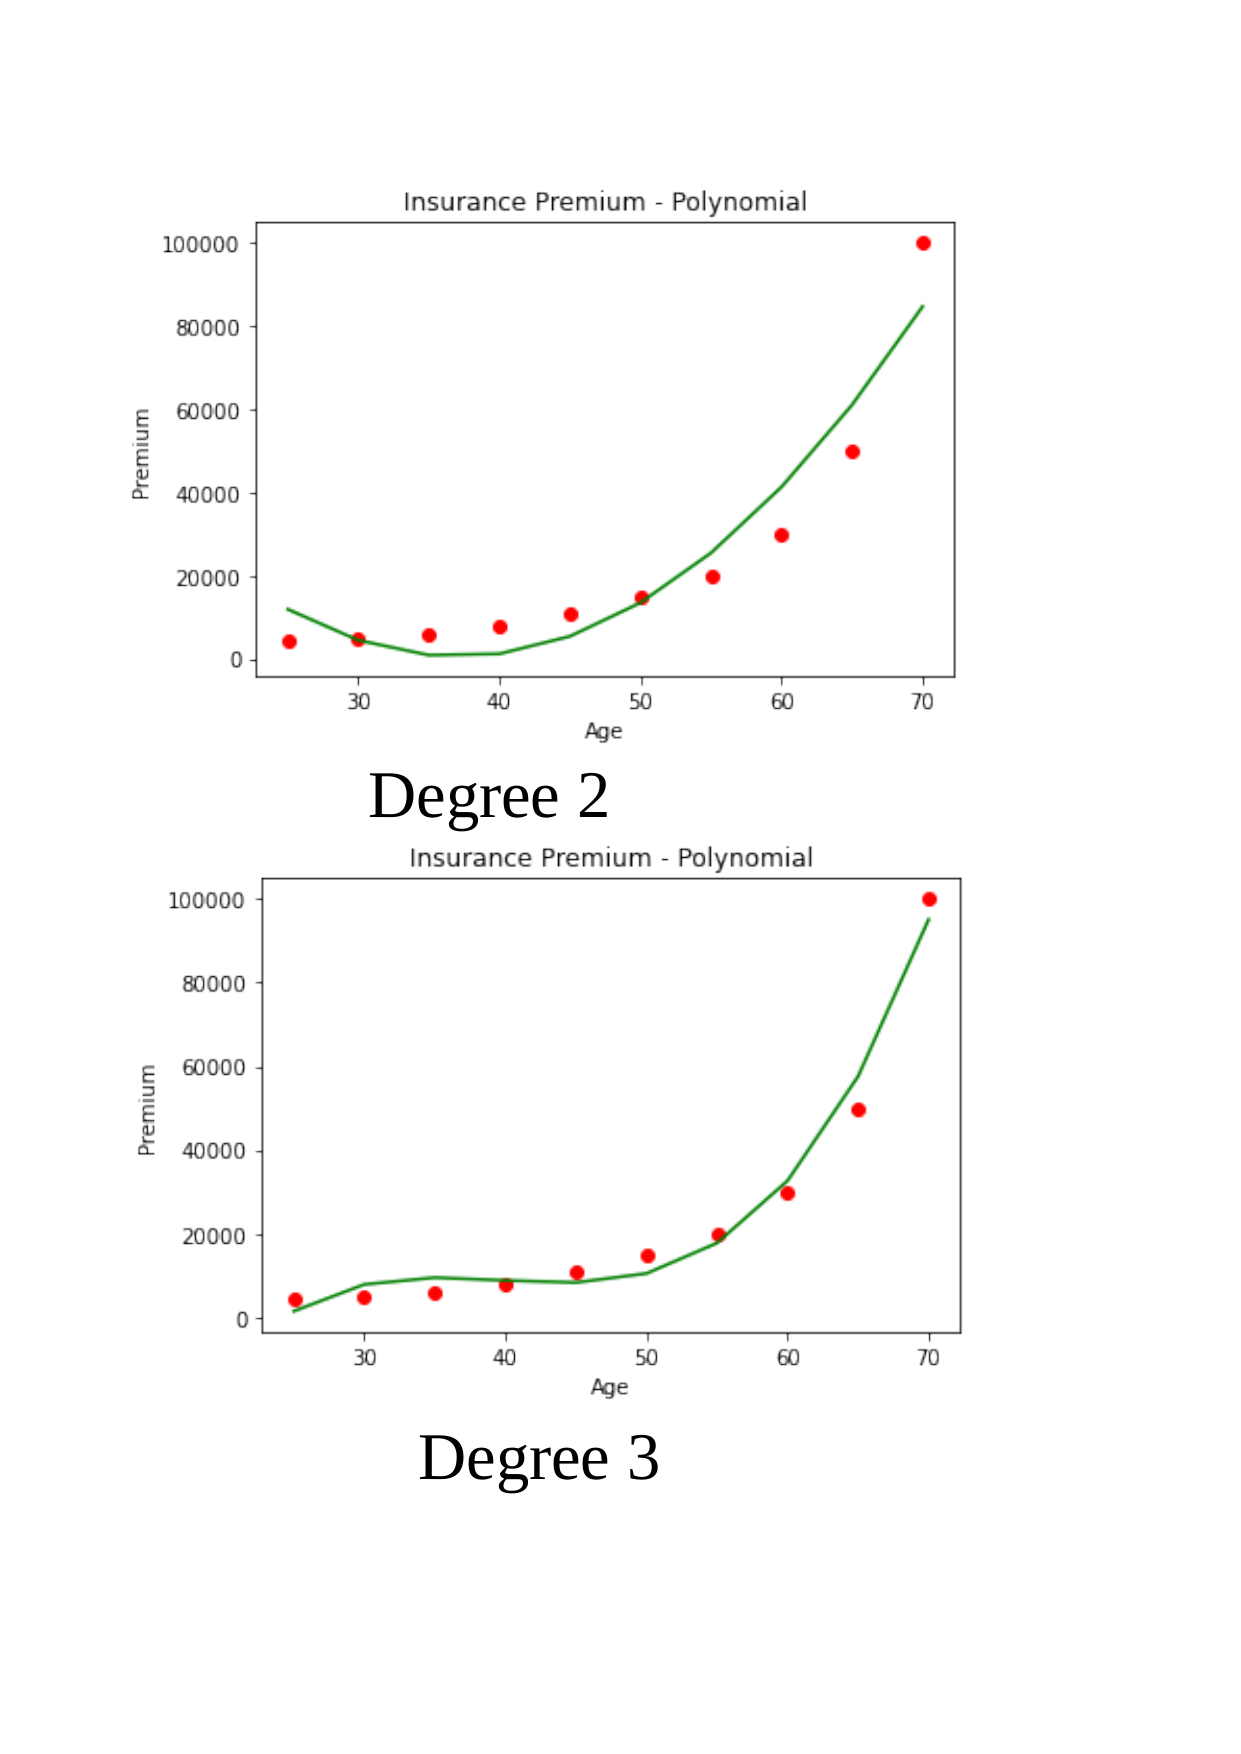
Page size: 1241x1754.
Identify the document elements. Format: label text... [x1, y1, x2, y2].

text Degree 3 [118, 1417, 1122, 1494]
text Degree 2 [118, 756, 1122, 832]
picture [118, 176, 969, 756]
picture [124, 832, 975, 1412]
